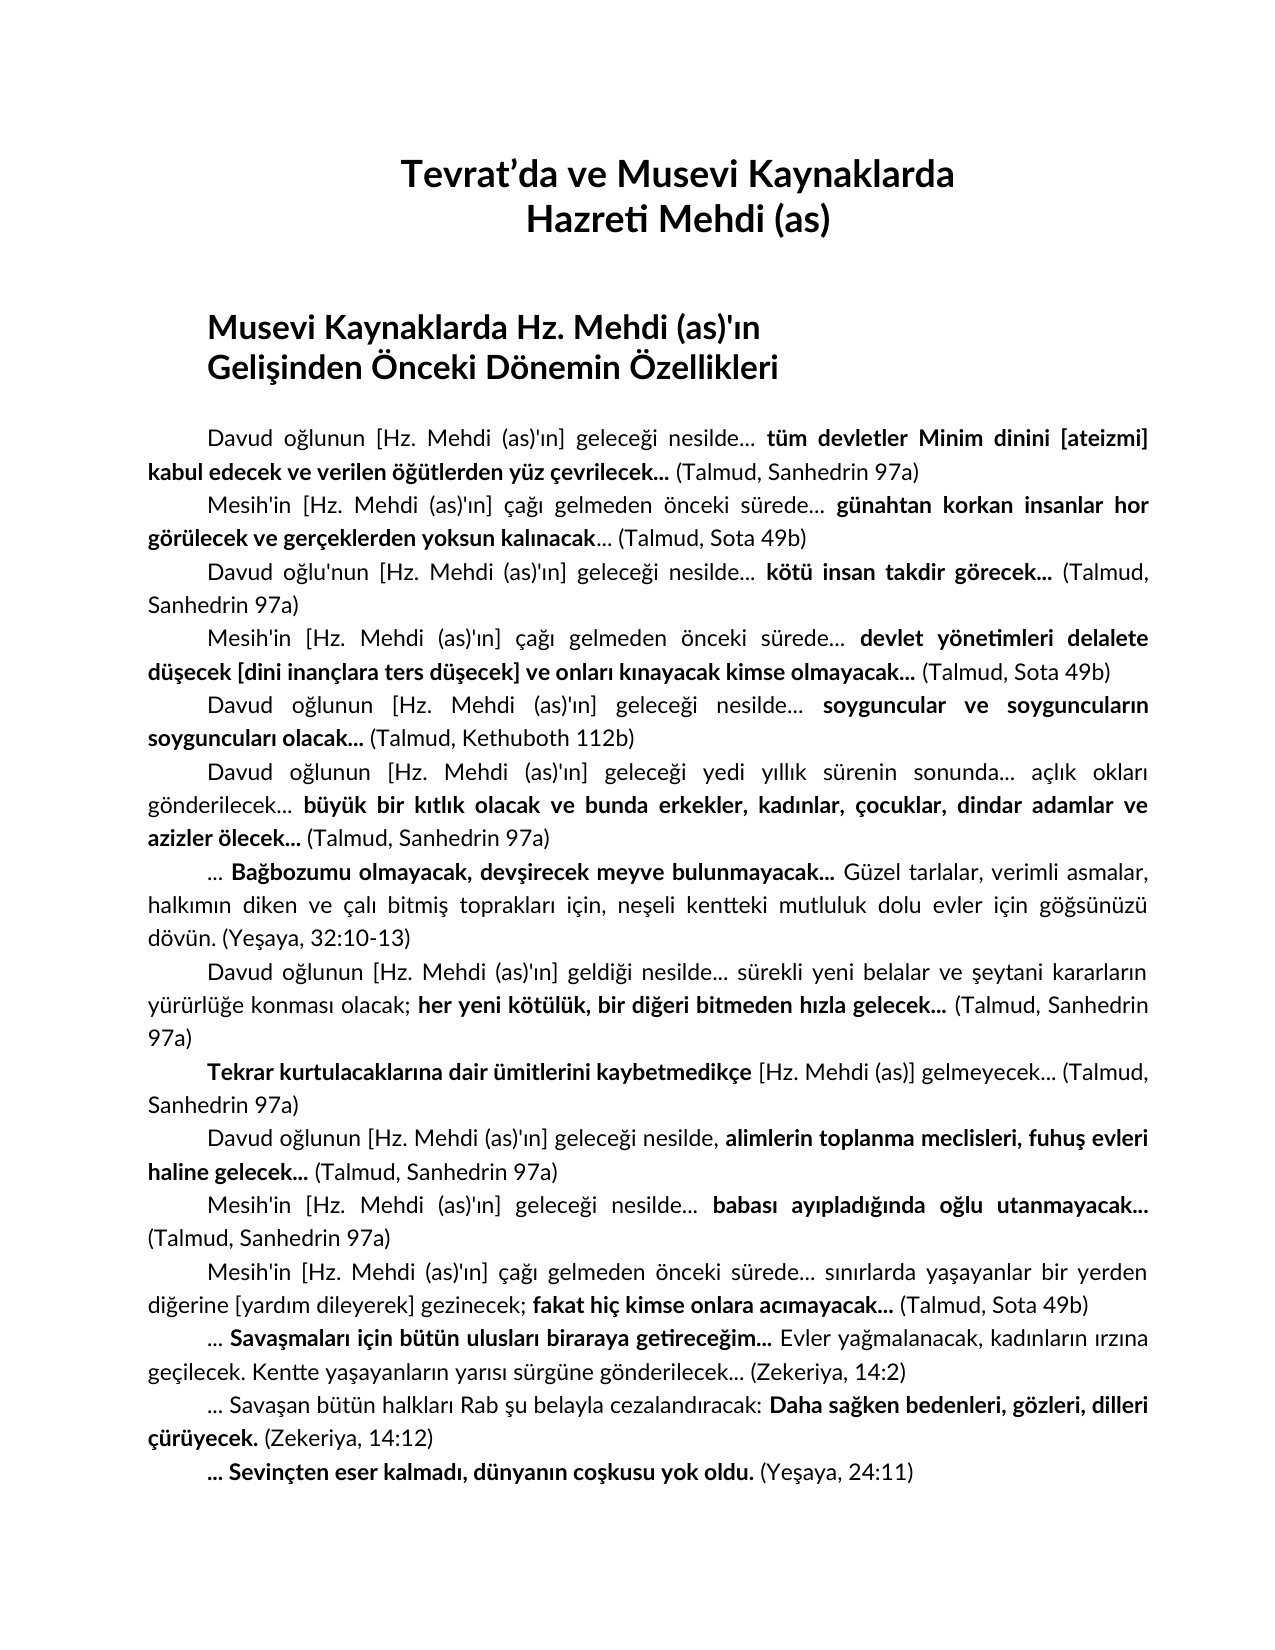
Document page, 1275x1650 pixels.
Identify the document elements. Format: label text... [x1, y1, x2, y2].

text ... Savaşan bütün halkları Rab şu belayla cezalandıracak: Daha sağken bedenleri, gözleri, dilleri çürüyecek. (Zekeriya, 14:12) [148, 1387, 1149, 1453]
subtitle Musevi Kaynaklarda Hz. Mehdi (as)'ın Gelişinden Önceki Dönemin Özellikleri [207, 307, 1149, 387]
text Mesih'in [Hz. Mehdi (as)'ın] çağı gelmeden önceki sürede... günahtan korkan insanlar hor görülecek ve gerçeklerden yoksun kalınacak... (Talmud, Sota 49b) [148, 487, 1149, 553]
text Mesih'in [Hz. Mehdi (as)'ın] geleceği nesilde... babası ayıpladığında oğlu utanmayacak... (Talmud, Sanhedrin 97a) [148, 1187, 1149, 1253]
text Davud oğlunun [Hz. Mehdi (as)'ın] geleceği yedi yıllık sürenin sonunda... açlık okları gönderilecek... büyük bir kıtlık olacak ve bunda erkekler, kadınlar, çocuklar, dindar adamlar ve azizler ölecek... (Talmud, Sanhedrin 97a) [148, 753, 1149, 853]
subtitle Hazreti Mehdi (as) [148, 195, 1149, 240]
text Davud oğlunun [Hz. Mehdi (as)'ın] geleceği nesilde... soyguncular ve soyguncuların soyguncuları olacak... (Talmud, Kethuboth 112b) [148, 687, 1149, 753]
text ... Sevinçten eser kalmadı, dünyanın coşkusu yok oldu. (Yeşaya, 24:11) [148, 1453, 1149, 1487]
text Davud oğlunun [Hz. Mehdi (as)'ın] geleceği nesilde, alimlerin toplanma meclisleri, fuhuş evleri haline gelecek... (Talmud, Sanhedrin 97a) [148, 1120, 1149, 1187]
text ... Savaşmaları için bütün ulusları biraraya getireceğim... Evler yağmalanacak, kadınların ırzına geçilecek. Kentte yaşayanların yarısı sürgüne gönderilecek... (Zekeriya, 14:2) [148, 1320, 1149, 1387]
text Tekrar kurtulacaklarına dair ümitlerini kaybetmedikçe [Hz. Mehdi (as)] gelmeyecek... (Talmud, Sanhedrin 97a) [148, 1053, 1149, 1120]
text Davud oğlu'nun [Hz. Mehdi (as)'ın] geleceği nesilde... kötü insan takdir görecek... (Talmud, Sanhedrin 97a) [148, 553, 1149, 620]
text Davud oğlunun [Hz. Mehdi (as)'ın] geleceği nesilde... tüm devletler Minim dinini [ateizmi] kabul edecek ve verilen öğütlerden yüz çevrilecek... (Talmud, Sanhedrin 97a) [148, 420, 1149, 487]
text Mesih'in [Hz. Mehdi (as)'ın] çağı gelmeden önceki sürede... devlet yönetimleri delalete düşecek [dini inançlara ters düşecek] ve onları kınayacak kimse olmayacak... (Talmud, Sota 49b) [148, 620, 1149, 687]
text ... Bağbozumu olmayacak, devşirecek meyve bulunmayacak... Güzel tarlalar, verimli asmalar, halkımın diken ve çalı bitmiş toprakları için, neşeli kentteki mutluluk dolu evler için göğsünüzü dövün. (Yeşaya, 32:10-13) [148, 853, 1149, 953]
text Davud oğlunun [Hz. Mehdi (as)'ın] geldiği nesilde... sürekli yeni belalar ve şeytani kararların yürürlüğe konması olacak; her yeni kötülük, bir diğeri bitmeden hızla gelecek... (Talmud, Sanhedrin 97a) [148, 953, 1149, 1053]
text Mesih'in [Hz. Mehdi (as)'ın] çağı gelmeden önceki sürede... sınırlarda yaşayanlar bir yerden diğerine [yardım dileyerek] gezinecek; fakat hiç kimse onlara acımayacak... (Talmud, Sota 49b) [148, 1253, 1149, 1320]
subtitle Tevrat’da ve Musevi Kaynaklarda [148, 150, 1149, 195]
